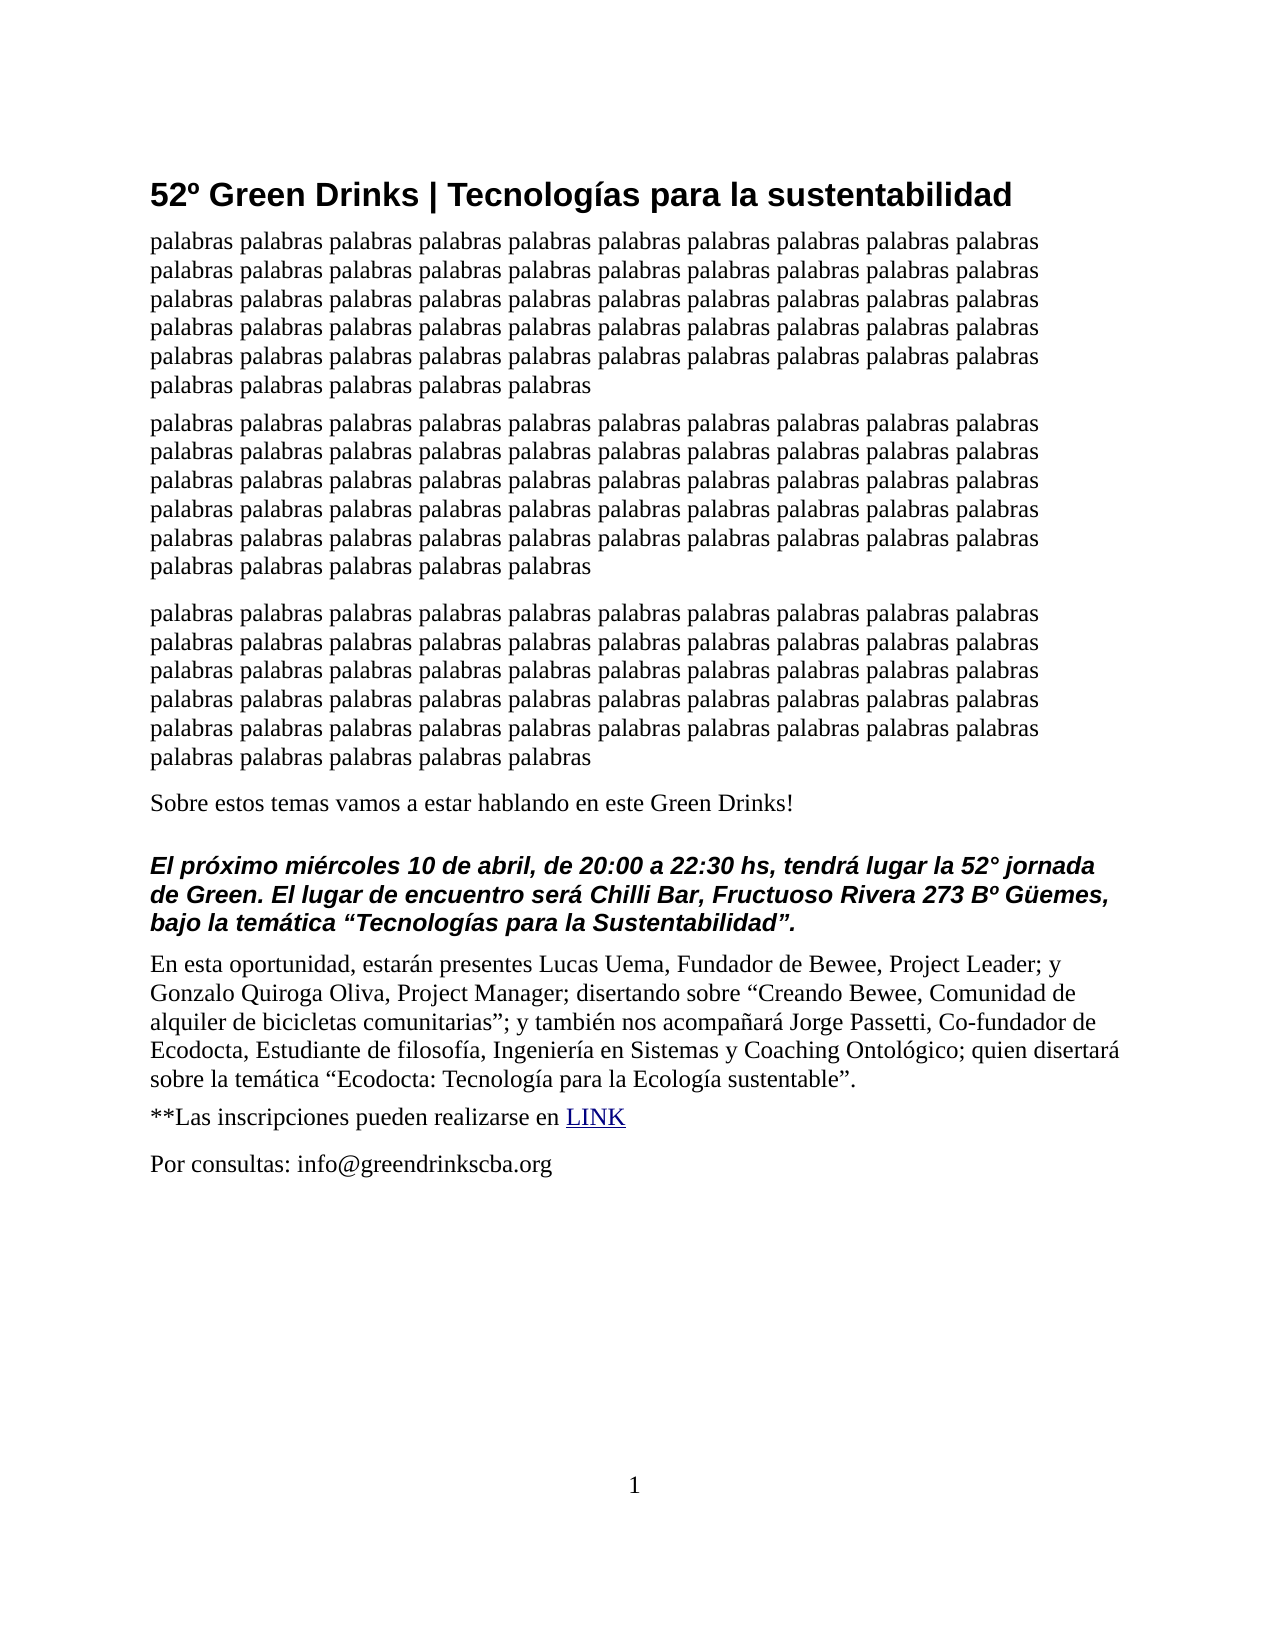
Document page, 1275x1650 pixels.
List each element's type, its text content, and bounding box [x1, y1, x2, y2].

text En esta oportunidad, estarán presentes Lucas Uema, Fundador de Bewee, Project Leader; y Gonzalo Quiroga Oliva, Project Manager; disertando sobre “Creando Bewee, Comunidad de alquiler de bicicletas comunitarias”; y también nos acompañará Jorge Passetti, Co-fundador de Ecodocta, Estudiante de filosofía, Ingeniería en Sistemas y Coaching Ontológico; quien disertará sobre la temática “Ecodocta: Tecnología para la Ecología sustentable”. [150, 949, 1125, 1093]
subtitle El próximo miércoles 10 de abril, de 20:00 a 22:30 hs, tendrá lugar la 52° jornada de Green. El lugar de encuentro será Chilli Bar, Fructuoso Rivera 273 Bº Güemes, bajo la temática “Tecnologías para la Sustentabilidad”. [150, 851, 1125, 937]
text Sobre estos temas vamos a estar hablando en este Green Drinks! [150, 788, 1125, 817]
text **Las inscripciones pueden realizarse en LINK [150, 1102, 1125, 1131]
subtitle 52º Green Drinks | Tecnologías para la sustentabilidad [150, 175, 1125, 214]
text palabras palabras palabras palabras palabras palabras palabras palabras palabras palabras palabras palabras palabras palabras palabras palabras palabras palabras palabras palabras palabras palabras palabras palabras palabras palabras palabras palabras palabras palabras palabras palabras palabras palabras palabras palabras palabras palabras palabras palabras palabras palabras palabras palabras palabras palabras palabras palabras palabras palabras palabras palabras palabras palabras palabras [150, 408, 1125, 580]
text palabras palabras palabras palabras palabras palabras palabras palabras palabras palabras palabras palabras palabras palabras palabras palabras palabras palabras palabras palabras palabras palabras palabras palabras palabras palabras palabras palabras palabras palabras palabras palabras palabras palabras palabras palabras palabras palabras palabras palabras palabras palabras palabras palabras palabras palabras palabras palabras palabras palabras palabras palabras palabras palabras palabras [150, 226, 1125, 399]
text Por consultas: info@greendrinkscba.org [150, 1149, 1125, 1177]
text palabras palabras palabras palabras palabras palabras palabras palabras palabras palabras palabras palabras palabras palabras palabras palabras palabras palabras palabras palabras palabras palabras palabras palabras palabras palabras palabras palabras palabras palabras palabras palabras palabras palabras palabras palabras palabras palabras palabras palabras palabras palabras palabras palabras palabras palabras palabras palabras palabras palabras palabras palabras palabras palabras palabras [150, 598, 1125, 771]
